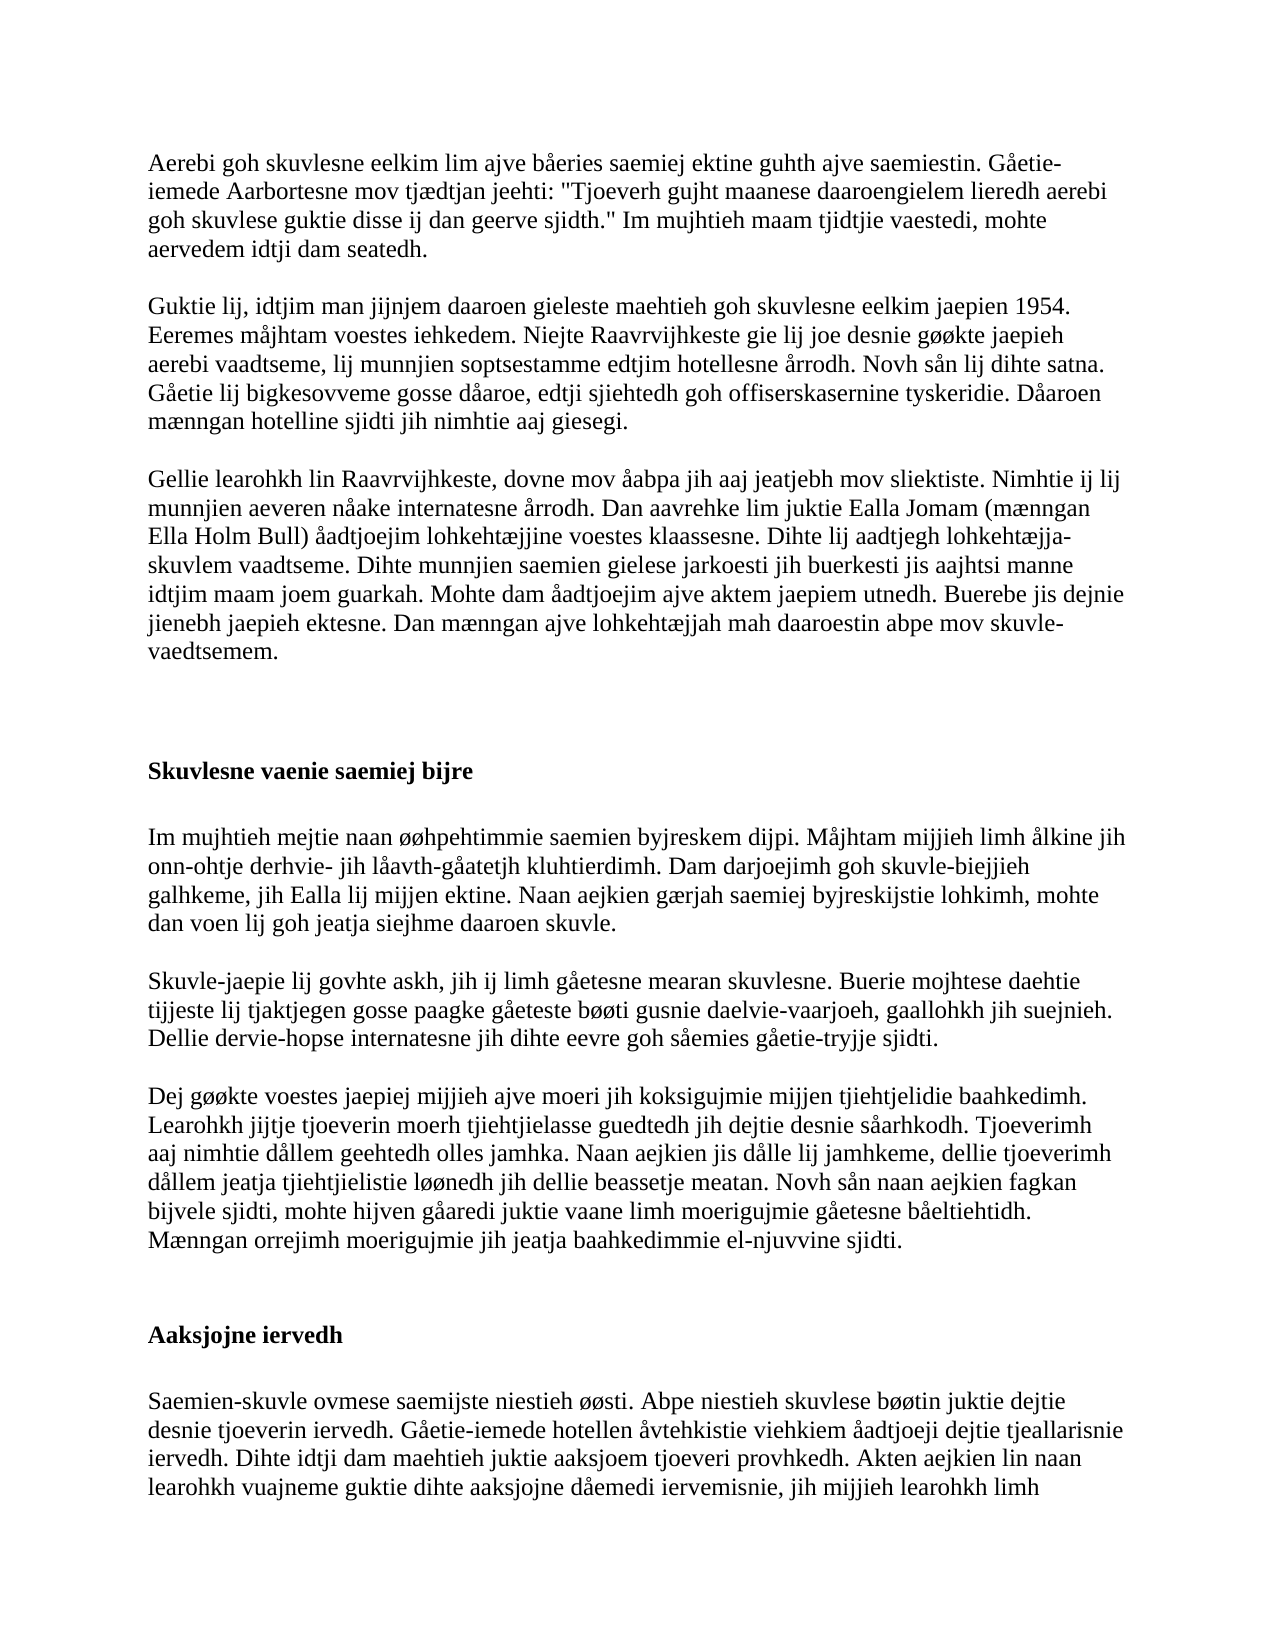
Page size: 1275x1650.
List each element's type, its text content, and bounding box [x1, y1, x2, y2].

text Dej gøøkte voestes jaepiej mijjieh ajve moeri jih koksigujmie mijjen tjiehtjelidie baahkedimh. Learohkh jijtje tjoeverin moerh tjiehtjielasse guedtedh jih dejtie desnie såarhkodh. Tjoeverimh aaj nimhtie dållem geehtedh olles jamhka. Naan aejkien jis dålle lij jamhkeme, dellie tjoeverimh dållem jeatja tjiehtjielistie løønedh jih dellie beassetje meatan. Novh sån naan aejkien fagkan bijvele sjidti, mohte hijven gåaredi juktie vaane limh moerigujmie gåetesne båeltiehtidh. Mænngan orrejimh moerigujmie jih jeatja baahkedimmie el-njuvvine sjidti. [148, 1081, 1127, 1253]
text Aaksjojne iervedh [148, 1320, 1127, 1348]
text Saemien-skuvle ovmese saemijste niestieh øøsti. Abpe niestieh skuvlese bøøtin juktie dejtie desnie tjoeverin iervedh. Gåetie-iemede hotellen åvtehkistie viehkiem åadtjoeji dejtie tjeallarisnie iervedh. Dihte idtji dam maehtieh juktie aaksjoem tjoeveri provhkedh. Akten aejkien lin naan learohkh vuajneme guktie dihte aaksjojne dåemedi iervemisnie, jih mijjieh learohkh limh [148, 1386, 1127, 1501]
text Gellie learohkh lin Raavrvijhkeste, dovne mov åabpa jih aaj jeatjebh mov sliektiste. Nimhtie ij lij munnjien aeveren nåake internatesne årrodh. Dan aavrehke lim juktie Ealla Jomam (mænngan Ella Holm Bull) åadtjoejim lohkehtæjjine voestes klaassesne. Dihte lij aadtjegh lohkehtæjja-skuvlem vaadtseme. Dihte munnjien saemien gielese jarkoesti jih buerkesti jis aajhtsi manne idtjim maam joem guarkah. Mohte dam åadtjoejim ajve aktem jaepiem utnedh. Buerebe jis dejnie jienebh jaepieh ektesne. Dan mænngan ajve lohkehtæjjah mah daaroestin abpe mov skuvle-vaedtsemem. [148, 464, 1127, 665]
text Aerebi goh skuvlesne eelkim lim ajve båeries saemiej ektine guhth ajve saemiestin. Gåetie-iemede Aarbortesne mov tjædtjan jeehti: "Tjoeverh gujht maanese daaroengielem lieredh aerebi goh skuvlese guktie disse ij dan geerve sjidth." Im mujhtieh maam tjidtjie vaestedi, mohte aervedem idtji dam seatedh. [148, 148, 1127, 263]
text Skuvlesne vaenie saemiej bijre [148, 756, 1127, 785]
text Skuvle-jaepie lij govhte askh, jih ij limh gåetesne mearan skuvlesne. Buerie mojhtese daehtie tijjeste lij tjaktjegen gosse paagke gåeteste bøøti gusnie daelvie-vaarjoeh, gaallohkh jih suejnieh. Dellie dervie-hopse internatesne jih dihte eevre goh såemies gåetie-tryjje sjidti. [148, 966, 1127, 1052]
text Im mujhtieh mejtie naan øøhpehtimmie saemien byjreskem dijpi. Måjhtam mijjieh limh ålkine jih onn-ohtje derhvie- jih låavth-gåatetjh kluhtierdimh. Dam darjoejimh goh skuvle-biejjieh galhkeme, jih Ealla lij mijjen ektine. Naan aejkien gærjah saemiej byjreskijstie lohkimh, mohte dan voen lij goh jeatja siejhme daaroen skuvle. [148, 822, 1127, 937]
text Guktie lij, idtjim man jijnjem daaroen gieleste maehtieh goh skuvlesne eelkim jaepien 1954. Eeremes måjhtam voestes iehkedem. Niejte Raavrvijhkeste gie lij joe desnie gøøkte jaepieh aerebi vaadtseme, lij munnjien soptsestamme edtjim hotellesne årrodh. Novh sån lij dihte satna. Gåetie lij bigkesovveme gosse dåaroe, edtji sjiehtedh goh offiserskasernine tyskeridie. Dåaroen mænngan hotelline sjidti jih nimhtie aaj giesegi. [148, 291, 1127, 435]
